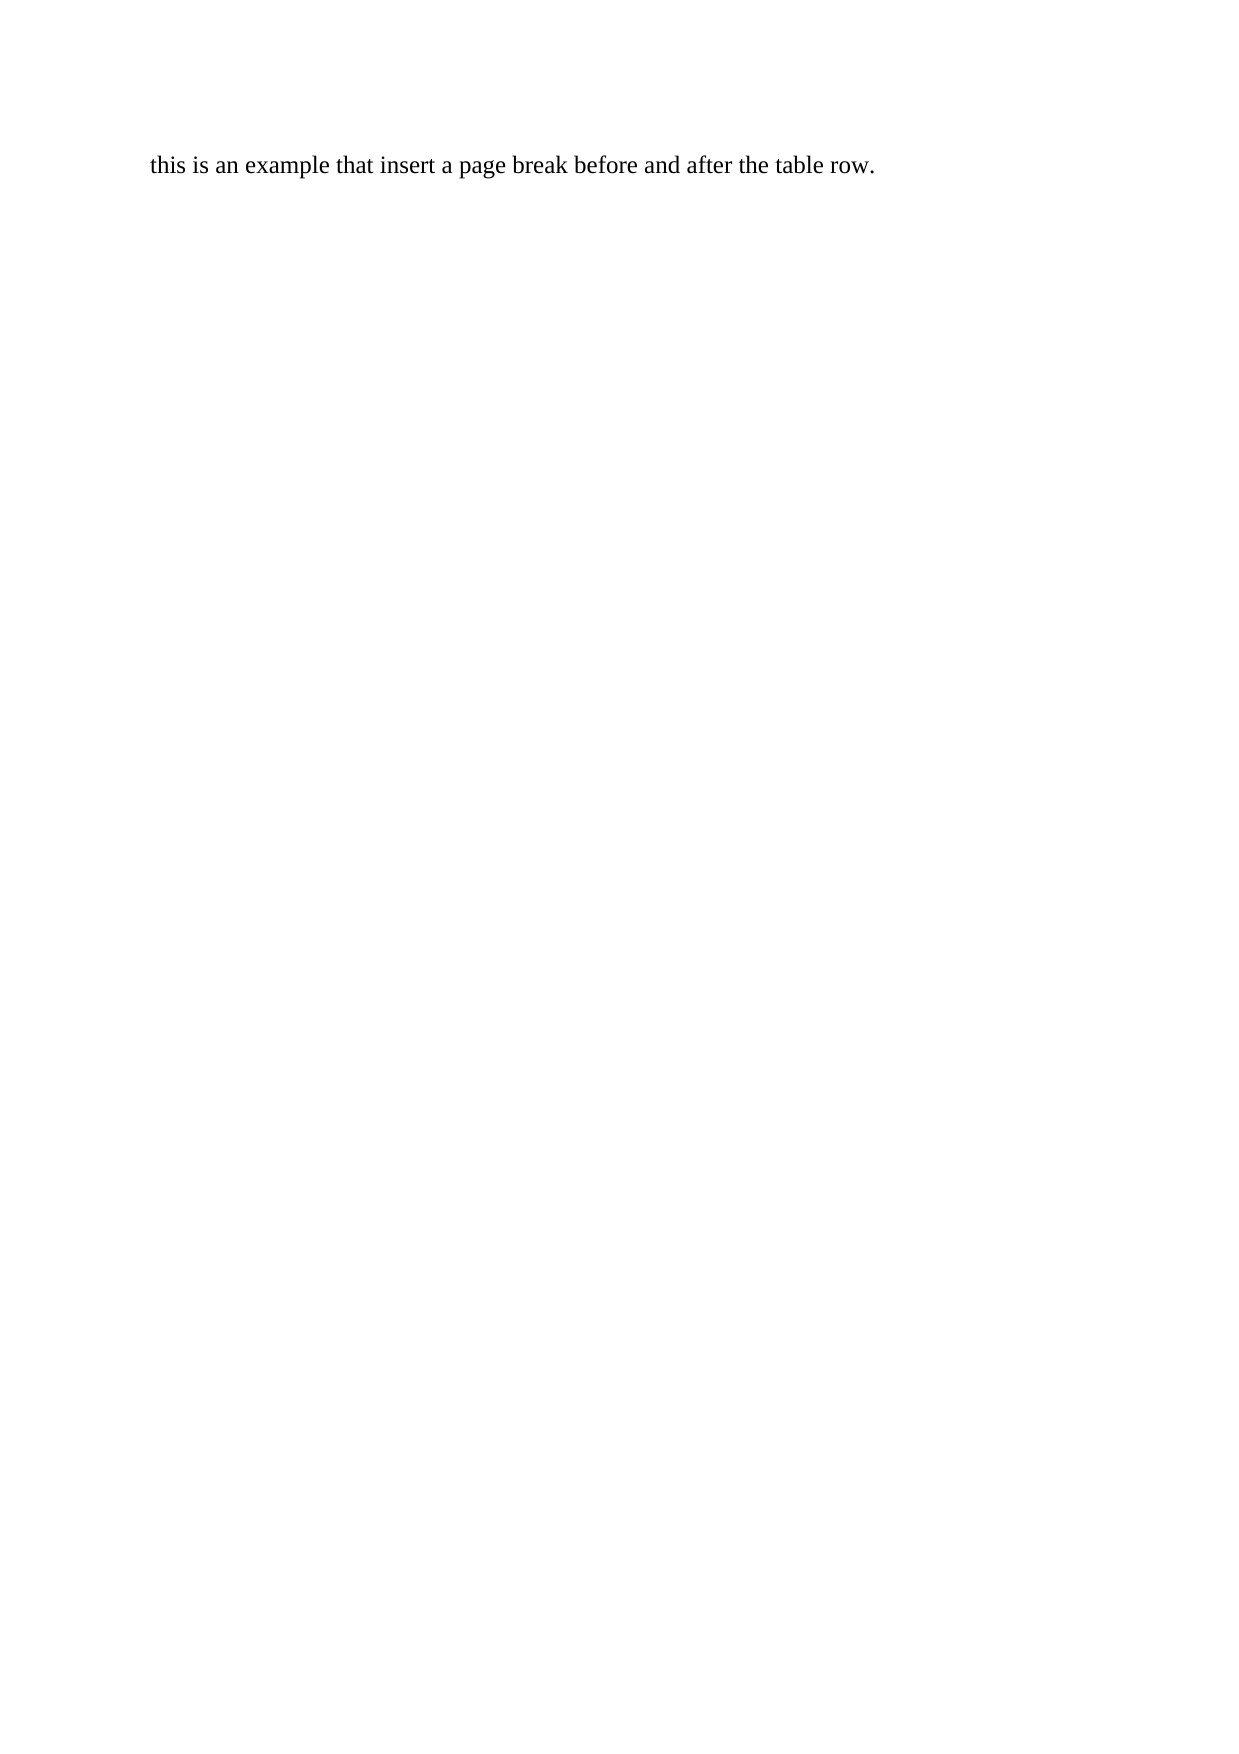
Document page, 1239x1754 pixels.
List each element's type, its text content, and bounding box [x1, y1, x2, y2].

table_cell [151, 209, 463, 236]
table_cell [777, 267, 1089, 294]
table_cell [777, 209, 1089, 236]
table_header [464, 180, 776, 208]
table_cell [464, 209, 776, 236]
table_header [151, 180, 463, 208]
table_header [777, 180, 1089, 208]
table_cell [464, 238, 776, 265]
text this is an example that insert a page break before and after the table row. [150, 150, 1089, 179]
table_cell [777, 238, 1089, 265]
table_cell [151, 238, 463, 265]
table_cell [464, 267, 776, 294]
table_cell [151, 267, 463, 294]
